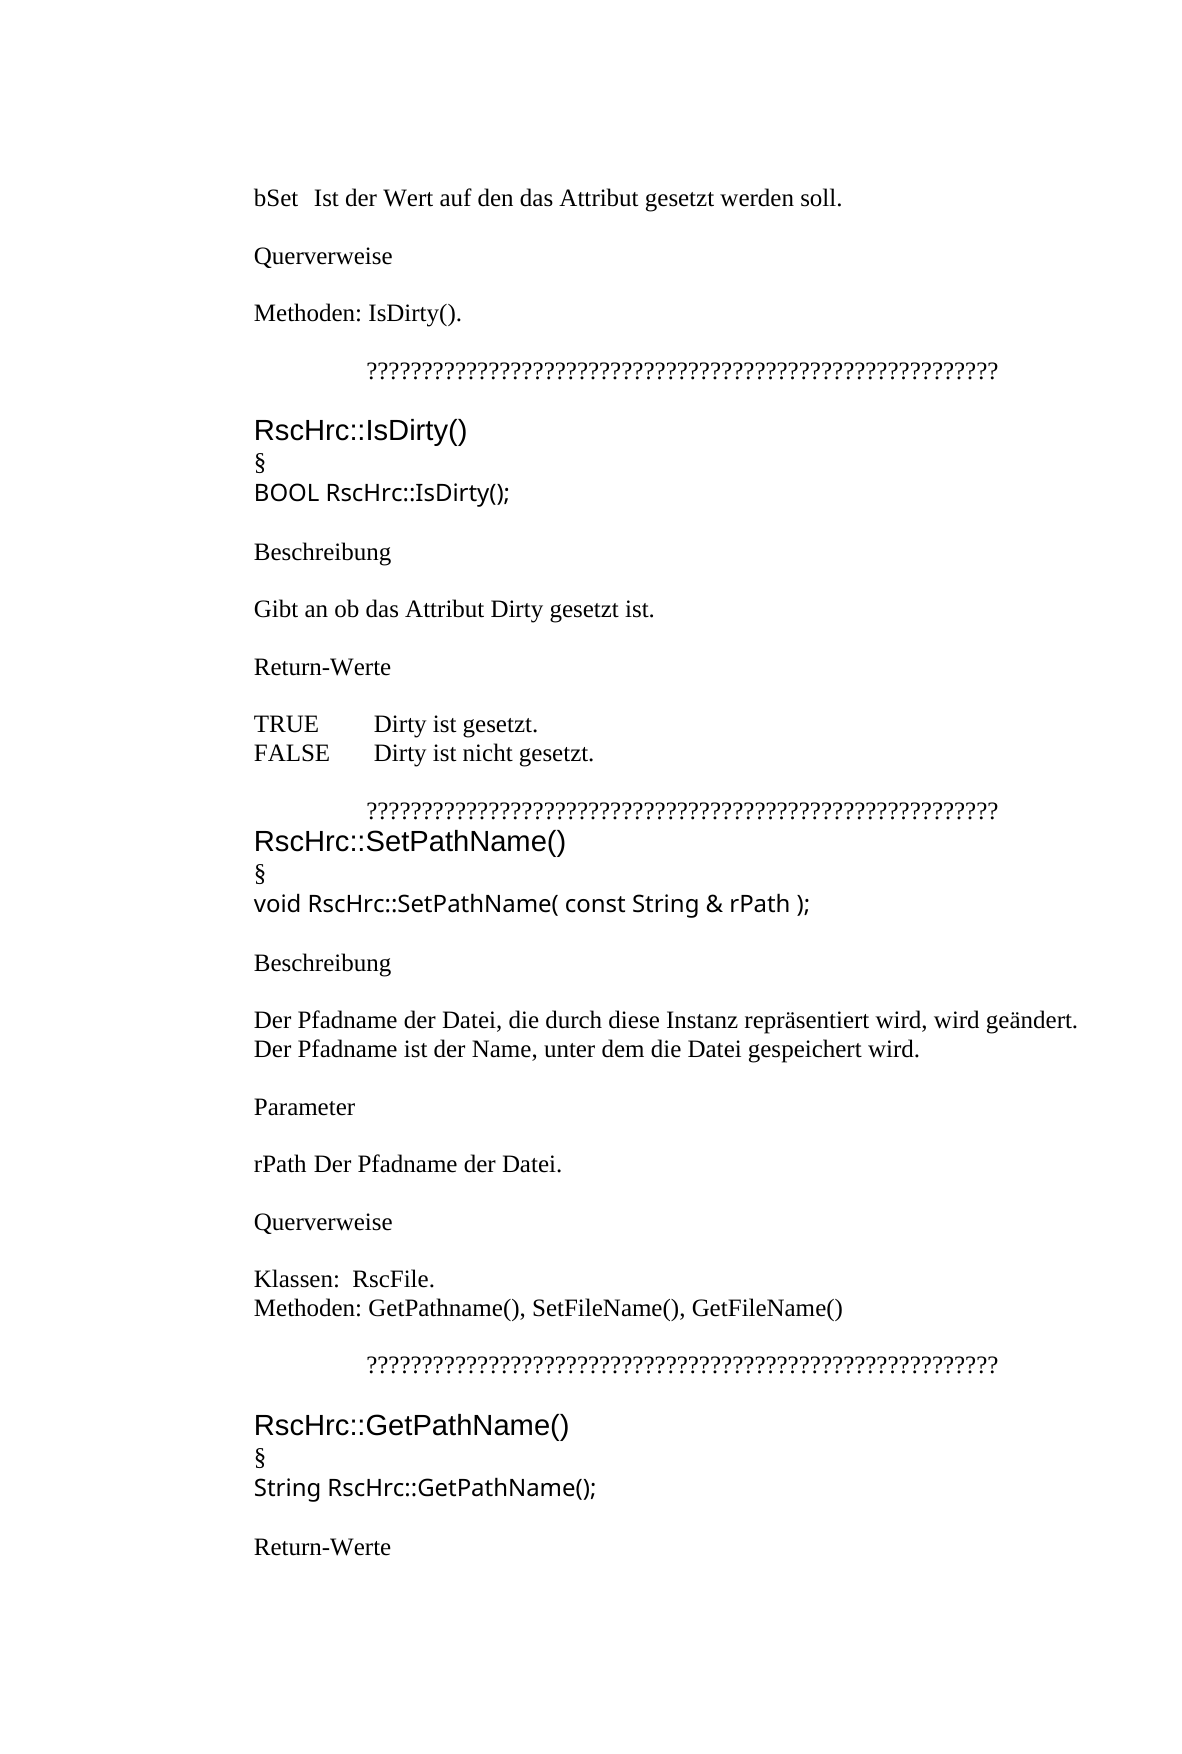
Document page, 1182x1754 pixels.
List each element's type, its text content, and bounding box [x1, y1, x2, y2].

list String RscHrc::GetPathName(); [254, 1470, 1110, 1503]
text Querverweise [254, 241, 1110, 269]
text ????????????????????????????????????????????????????????? [254, 1351, 1110, 1379]
text Methoden: GetPathname(), SetFileName(), GetFileName() [254, 1293, 1110, 1322]
text ????????????????????????????????????????????????????????? [254, 356, 1110, 384]
text rPath Der Pfadname der Datei. [254, 1149, 1110, 1178]
text § [254, 447, 1110, 476]
text ????????????????????????????????????????????????????????? [254, 796, 1110, 824]
list BOOL RscHrc::IsDirty(); [254, 476, 1110, 508]
text Parameter [254, 1092, 1110, 1121]
text FALSE Dirty ist nicht gesetzt. [254, 738, 1110, 767]
subtitle RscHrc::SetPathName() [254, 824, 1110, 858]
text § [254, 858, 1110, 887]
text Gibt an ob das Attribut Dirty gesetzt ist. [254, 594, 1110, 623]
text TRUE Dirty ist gesetzt. [254, 709, 1110, 738]
list void RscHrc::SetPathName( const String & rPath ); [254, 887, 1110, 919]
text § [254, 1442, 1110, 1470]
subtitle RscHrc::IsDirty() [254, 413, 1110, 447]
text bSet Ist der Wert auf den das Attribut gesetzt werden soll. [254, 183, 1110, 212]
text Der Pfadname der Datei, die durch diese Instanz repräsentiert wird, wird geändert. Der Pfadname ist der Name, unter dem die Datei gespeichert wird. [254, 1006, 1110, 1063]
text Return-Werte [254, 652, 1110, 681]
text Beschreibung [254, 948, 1110, 977]
text Return-Werte [254, 1532, 1110, 1561]
text Beschreibung [254, 537, 1110, 566]
subtitle RscHrc::GetPathName() [254, 1408, 1110, 1442]
text Querverweise [254, 1207, 1110, 1236]
text Klassen: RscFile. [254, 1264, 1110, 1293]
text Methoden: IsDirty(). [254, 298, 1110, 327]
